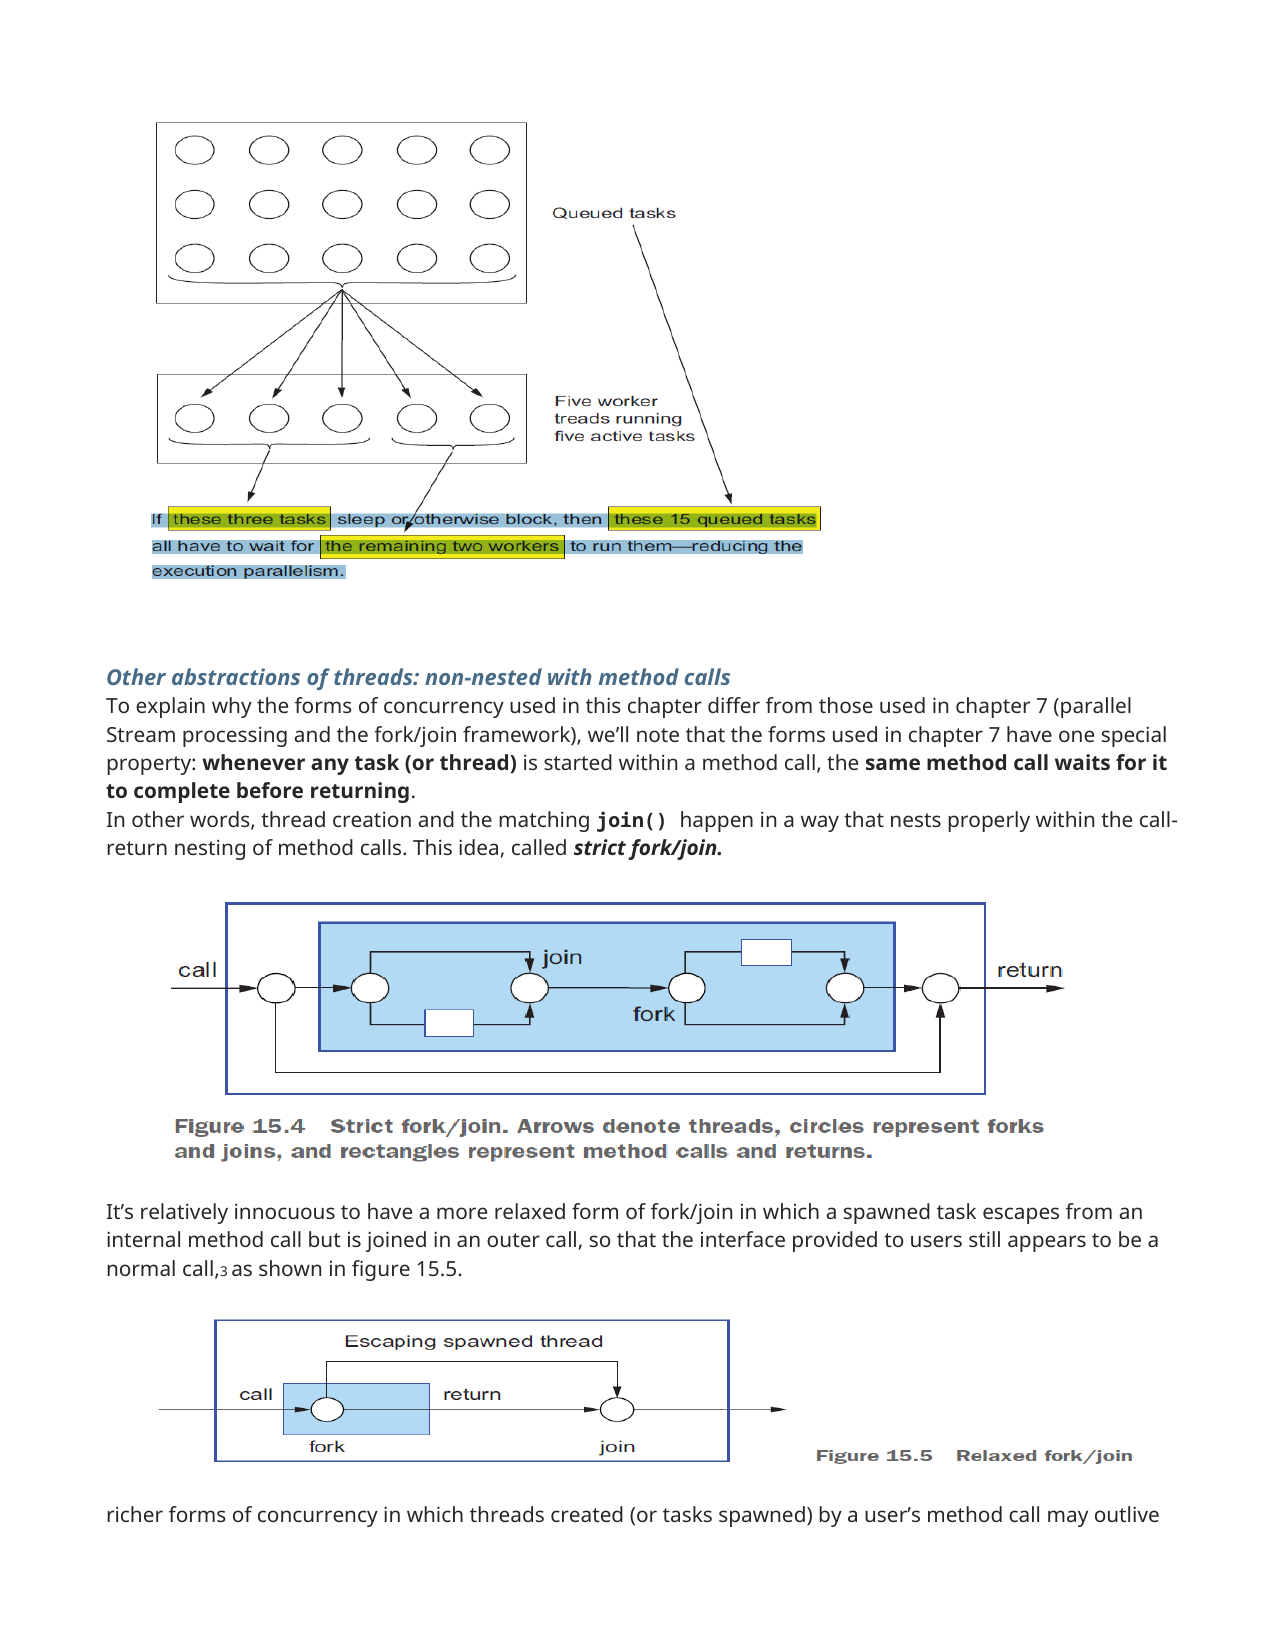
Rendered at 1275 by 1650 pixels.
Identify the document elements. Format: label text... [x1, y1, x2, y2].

picture [149, 1311, 1147, 1472]
picture [152, 890, 1143, 1169]
text richer forms of concurrency in which threads created (or tasks spawned) by a user’s method call may outlive [106, 1500, 1190, 1528]
text To explain why the forms of concurrency used in this chapter differ from those used in chapter 7 (parallel Stream processing and the fork/join framework), we’ll note that the forms used in chapter 7 have one special property: whenever any task (or thread) is started within a method call, the same method call waits for it to complete before returning. [106, 691, 1190, 805]
text Other abstractions of threads: non-nested with method calls [106, 661, 1190, 691]
picture [139, 112, 897, 594]
text It’s relatively innocuous to have a more relaxed form of fork/join in which a spawned task escapes from an internal method call but is joined in an outer call, so that the interface provided to users still appears to be a normal call,3 as shown in figure 15.5. [106, 1197, 1190, 1282]
text In other words, thread creation and the matching join() happen in a way that nests properly within the call-return nesting of method calls. This idea, called strict fork/join. [106, 805, 1190, 862]
